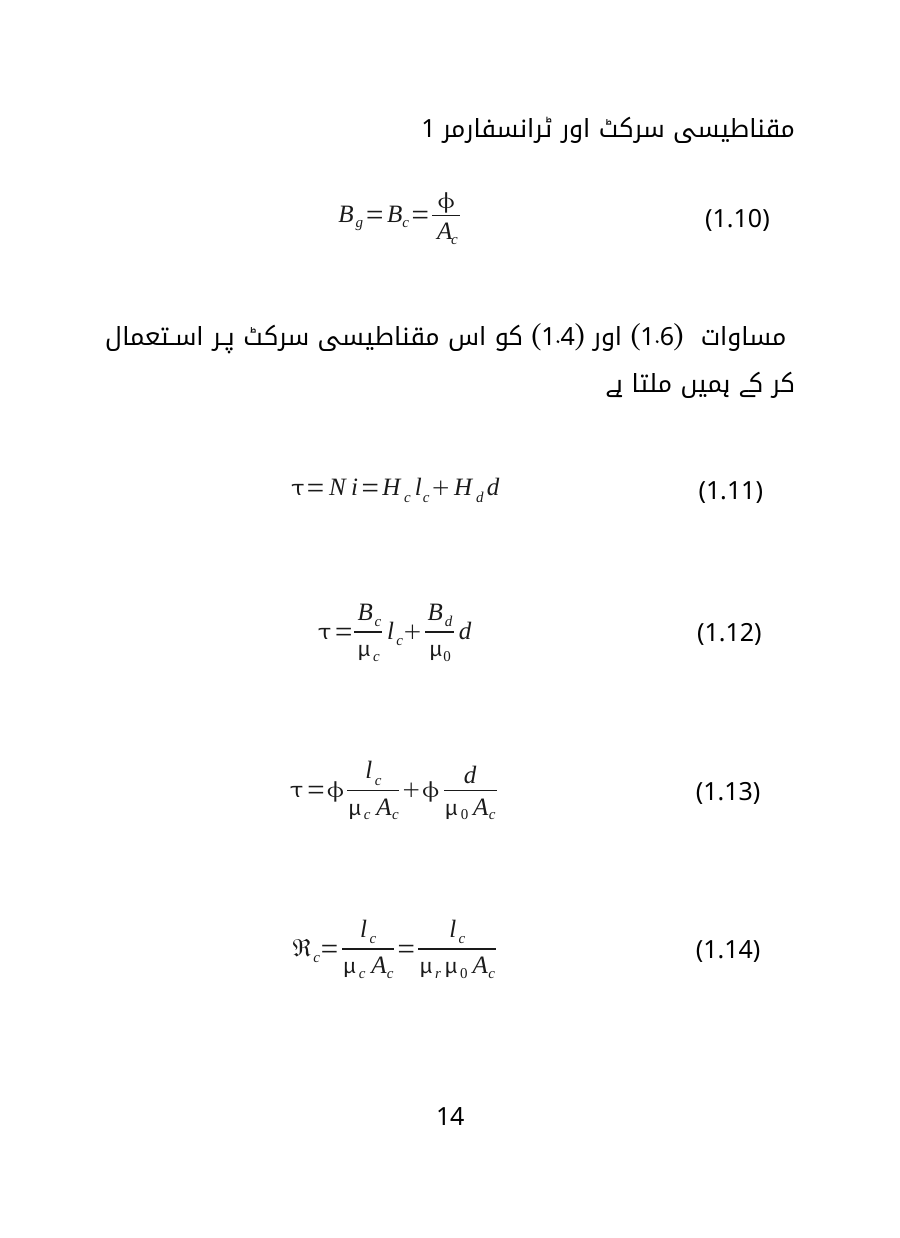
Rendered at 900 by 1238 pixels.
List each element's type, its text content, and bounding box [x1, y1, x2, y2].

table_header (1.12) [691, 593, 795, 683]
table_header (1.13) [690, 751, 795, 842]
table_header (1.14) [690, 910, 795, 1000]
table_header (1.11) [693, 467, 795, 525]
table_header [105, 467, 692, 525]
table_header [105, 751, 690, 842]
text مساوات (1.6) اور (1.4) کو اس مقناطیسی سرکٹ پر استعمال کر کے ہمیں ملتا ہے [105, 313, 795, 408]
table_header [105, 910, 690, 1000]
table_header (1.10) [699, 183, 795, 266]
table_header [105, 183, 699, 266]
table_header [105, 593, 691, 683]
